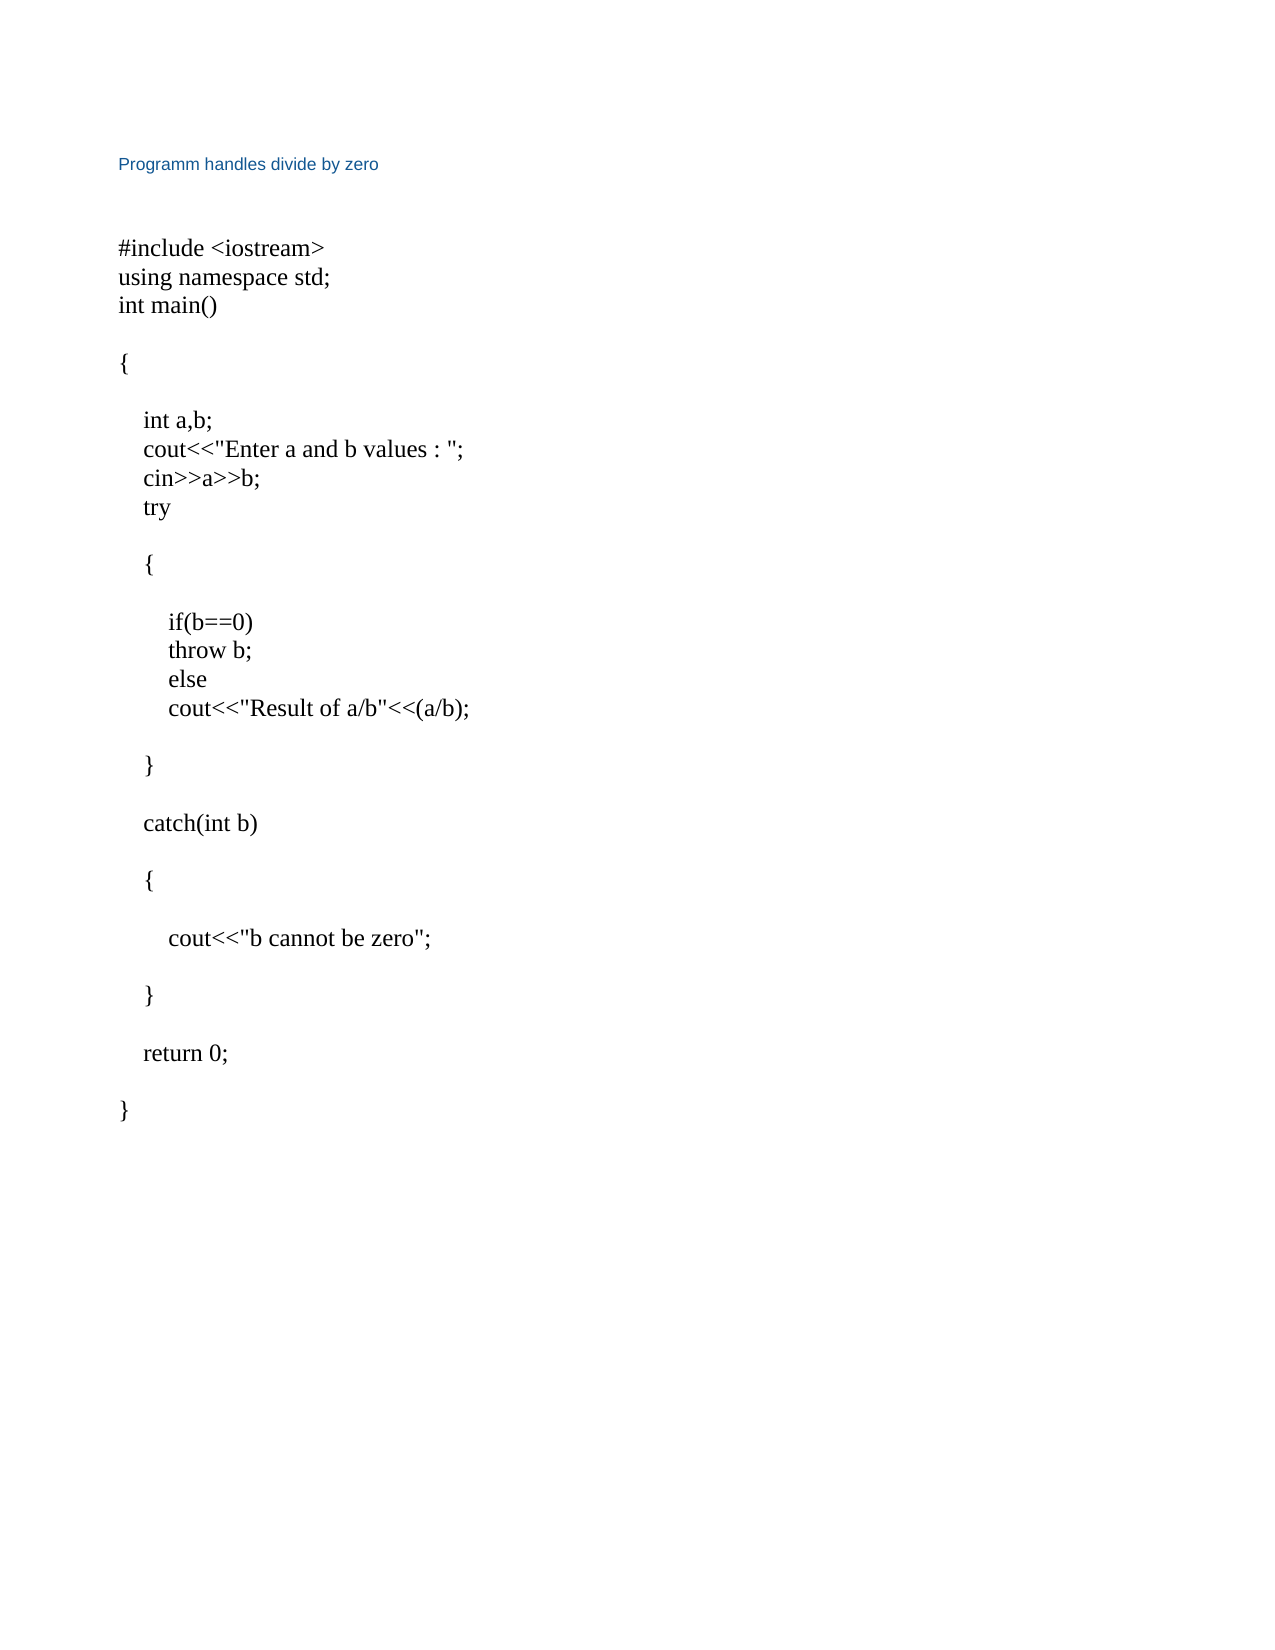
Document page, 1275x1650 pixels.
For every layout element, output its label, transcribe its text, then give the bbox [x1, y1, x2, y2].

text catch(int b) [118, 779, 1157, 837]
text { [118, 521, 1157, 578]
text if(b==0) throw b; else cout<<"Result of a/b"<<(a/b); [118, 578, 1157, 722]
text cout<<"b cannot be zero"; [118, 894, 1157, 952]
text { [118, 837, 1157, 894]
text } [118, 1067, 1157, 1124]
text } [118, 952, 1157, 1009]
text #include <iostream> using namespace std; int main() [118, 233, 1157, 319]
text Programm handles divide by zero [118, 147, 1157, 176]
text } [118, 722, 1157, 779]
text { [118, 319, 1157, 377]
text return 0; [118, 1009, 1157, 1067]
text int a,b; cout<<"Enter a and b values : "; cin>>a>>b; try [118, 377, 1157, 521]
